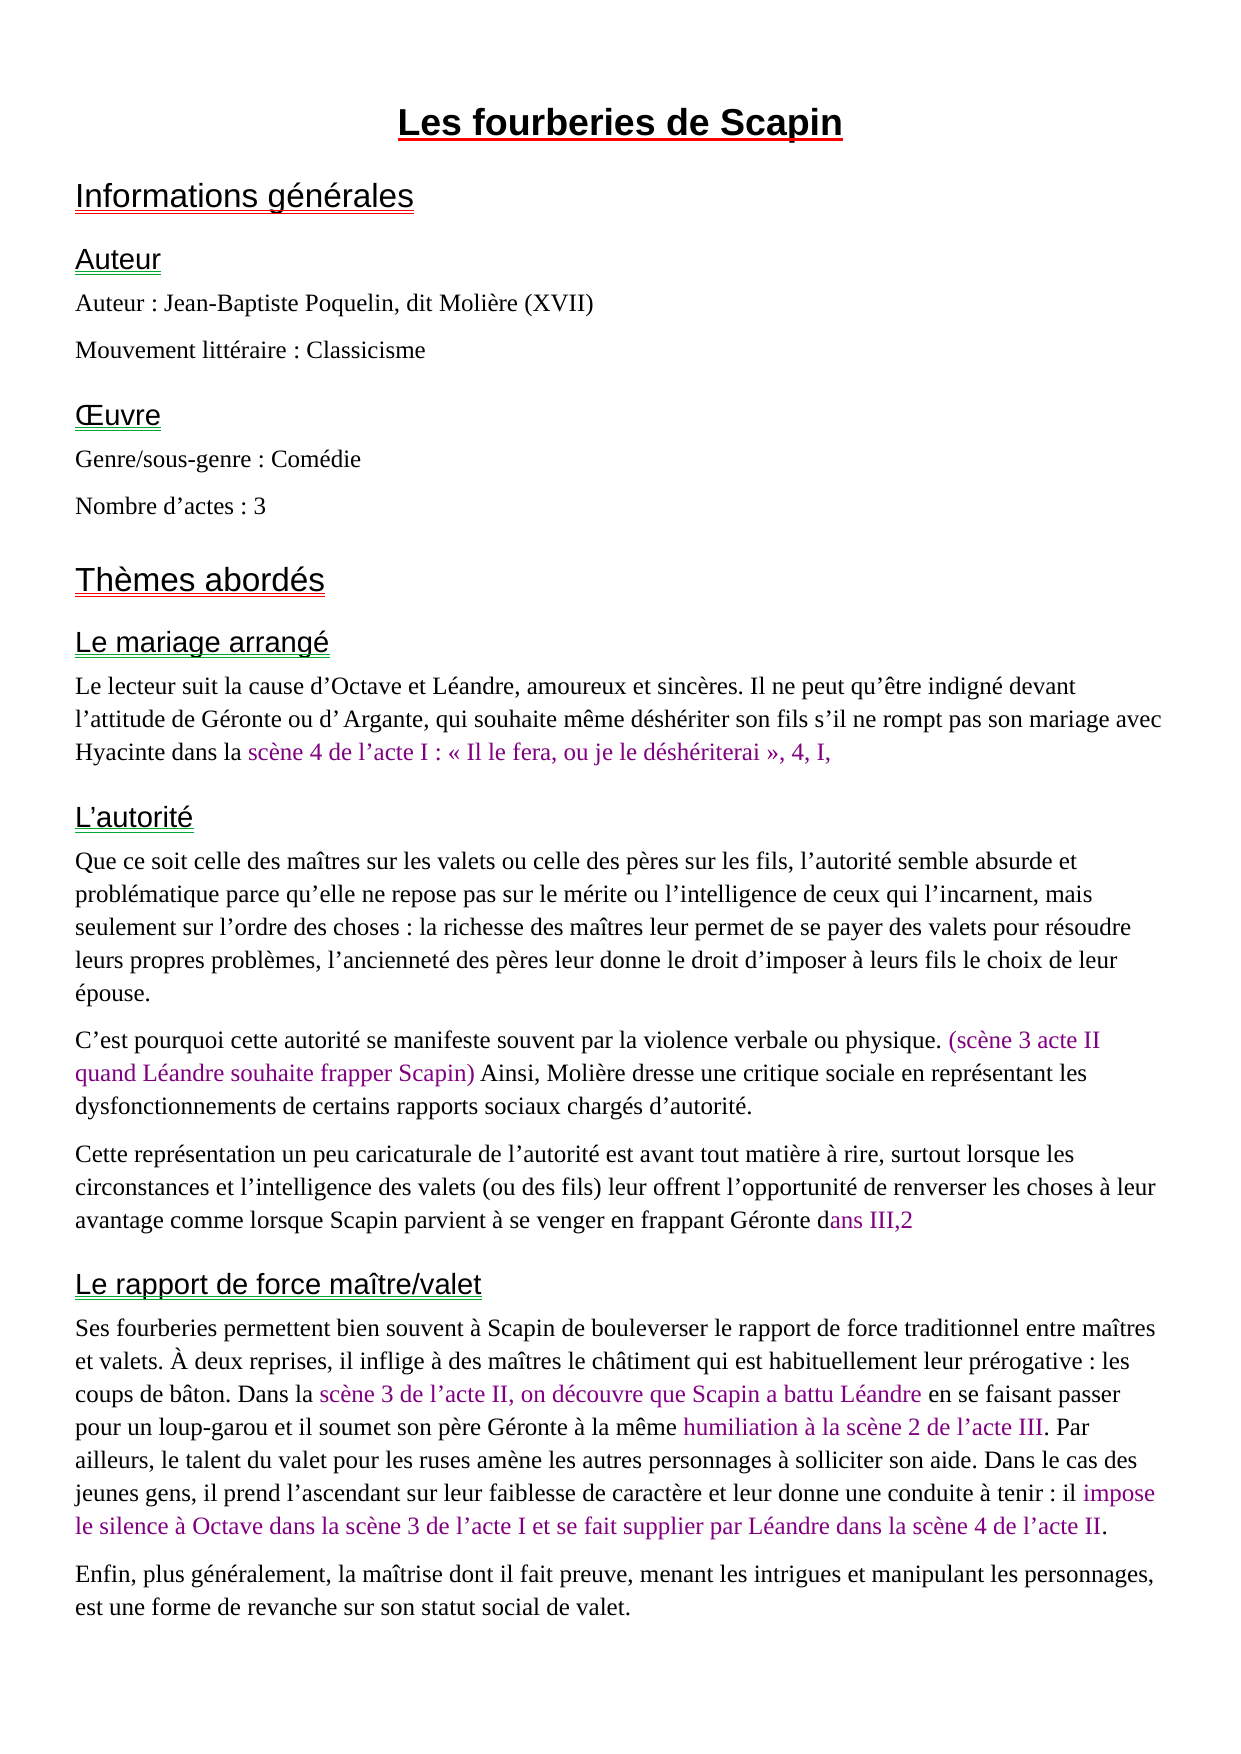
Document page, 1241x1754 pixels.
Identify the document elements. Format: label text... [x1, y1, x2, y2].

subtitle Œuvre [75, 398, 1165, 431]
subtitle Les fourberies de Scapin [75, 100, 1165, 143]
subtitle Thèmes abordés [75, 560, 1165, 598]
subtitle Informations générales [75, 176, 1165, 215]
subtitle L’autorité [75, 800, 1165, 833]
subtitle Le rapport de force maître/valet [75, 1267, 1165, 1301]
text Cette représentation un peu caricaturale de l’autorité est avant tout matière à rire, surtout lorsque les circonstances et l’intelligence des valets (ou des fils) leur offrent l’opportunité de renverser les choses à leur avantage comme lorsque Scapin parvient à se venger en frappant Géronte dans III,2 [75, 1139, 1165, 1234]
text Auteur : Jean-Baptiste Poquelin, dit Molière (XVII) [75, 288, 1165, 317]
subtitle Auteur [75, 242, 1165, 276]
subtitle Le mariage arrangé [75, 625, 1165, 659]
text Le lecteur suit la cause d’Octave et Léandre, amoureux et sincères. Il ne peut qu’être indigné devant l’attitude de Géronte ou d’ Argante, qui souhaite même déshériter son fils s’il ne rompt pas son mariage avec Hyacinte dans la scène 4 de l’acte I : « Il le fera, ou je le déshériterai », 4, I, [75, 671, 1165, 766]
text Ses fourberies permettent bien souvent à Scapin de bouleverser le rapport de force traditionnel entre maîtres et valets. À deux reprises, il inflige à des maîtres le châtiment qui est habituellement leur prérogative : les coups de bâton. Dans la scène 3 de l’acte II, on découvre que Scapin a battu Léandre en se faisant passer pour un loup-garou et il soumet son père Géronte à la même humiliation à la scène 2 de l’acte III. Par ailleurs, le talent du valet pour les ruses amène les autres personnages à solliciter son aide. Dans le cas des jeunes gens, il prend l’ascendant sur leur faiblesse de caractère et leur donne une conduite à tenir : il impose le silence à Octave dans la scène 3 de l’acte I et se fait supplier par Léandre dans la scène 4 de l’acte II. [75, 1313, 1165, 1540]
text Genre/sous-genre : Comédie [75, 444, 1165, 473]
text C’est pourquoi cette autorité se manifeste souvent par la violence verbale ou physique. (scène 3 acte II quand Léandre souhaite frapper Scapin) Ainsi, Molière dresse une critique sociale en représentant les dysfonctionnements de certains rapports sociaux chargés d’autorité. [75, 1025, 1165, 1120]
text Nombre d’actes : 3 [75, 491, 1165, 520]
text Mouvement littéraire : Classicisme [75, 336, 1165, 364]
text Enfin, plus généralement, la maîtrise dont il fait preuve, menant les intrigues et manipulant les personnages, est une forme de revanche sur son statut social de valet. [75, 1559, 1165, 1621]
text Que ce soit celle des maîtres sur les valets ou celle des pères sur les fils, l’autorité semble absurde et problématique parce qu’elle ne repose pas sur le mérite ou l’intelligence de ceux qui l’incarnent, mais seulement sur l’ordre des choses : la richesse des maîtres leur permet de se payer des valets pour résoudre leurs propres problèmes, l’ancienneté des pères leur donne le droit d’imposer à leurs fils le choix de leur épouse. [75, 846, 1165, 1007]
